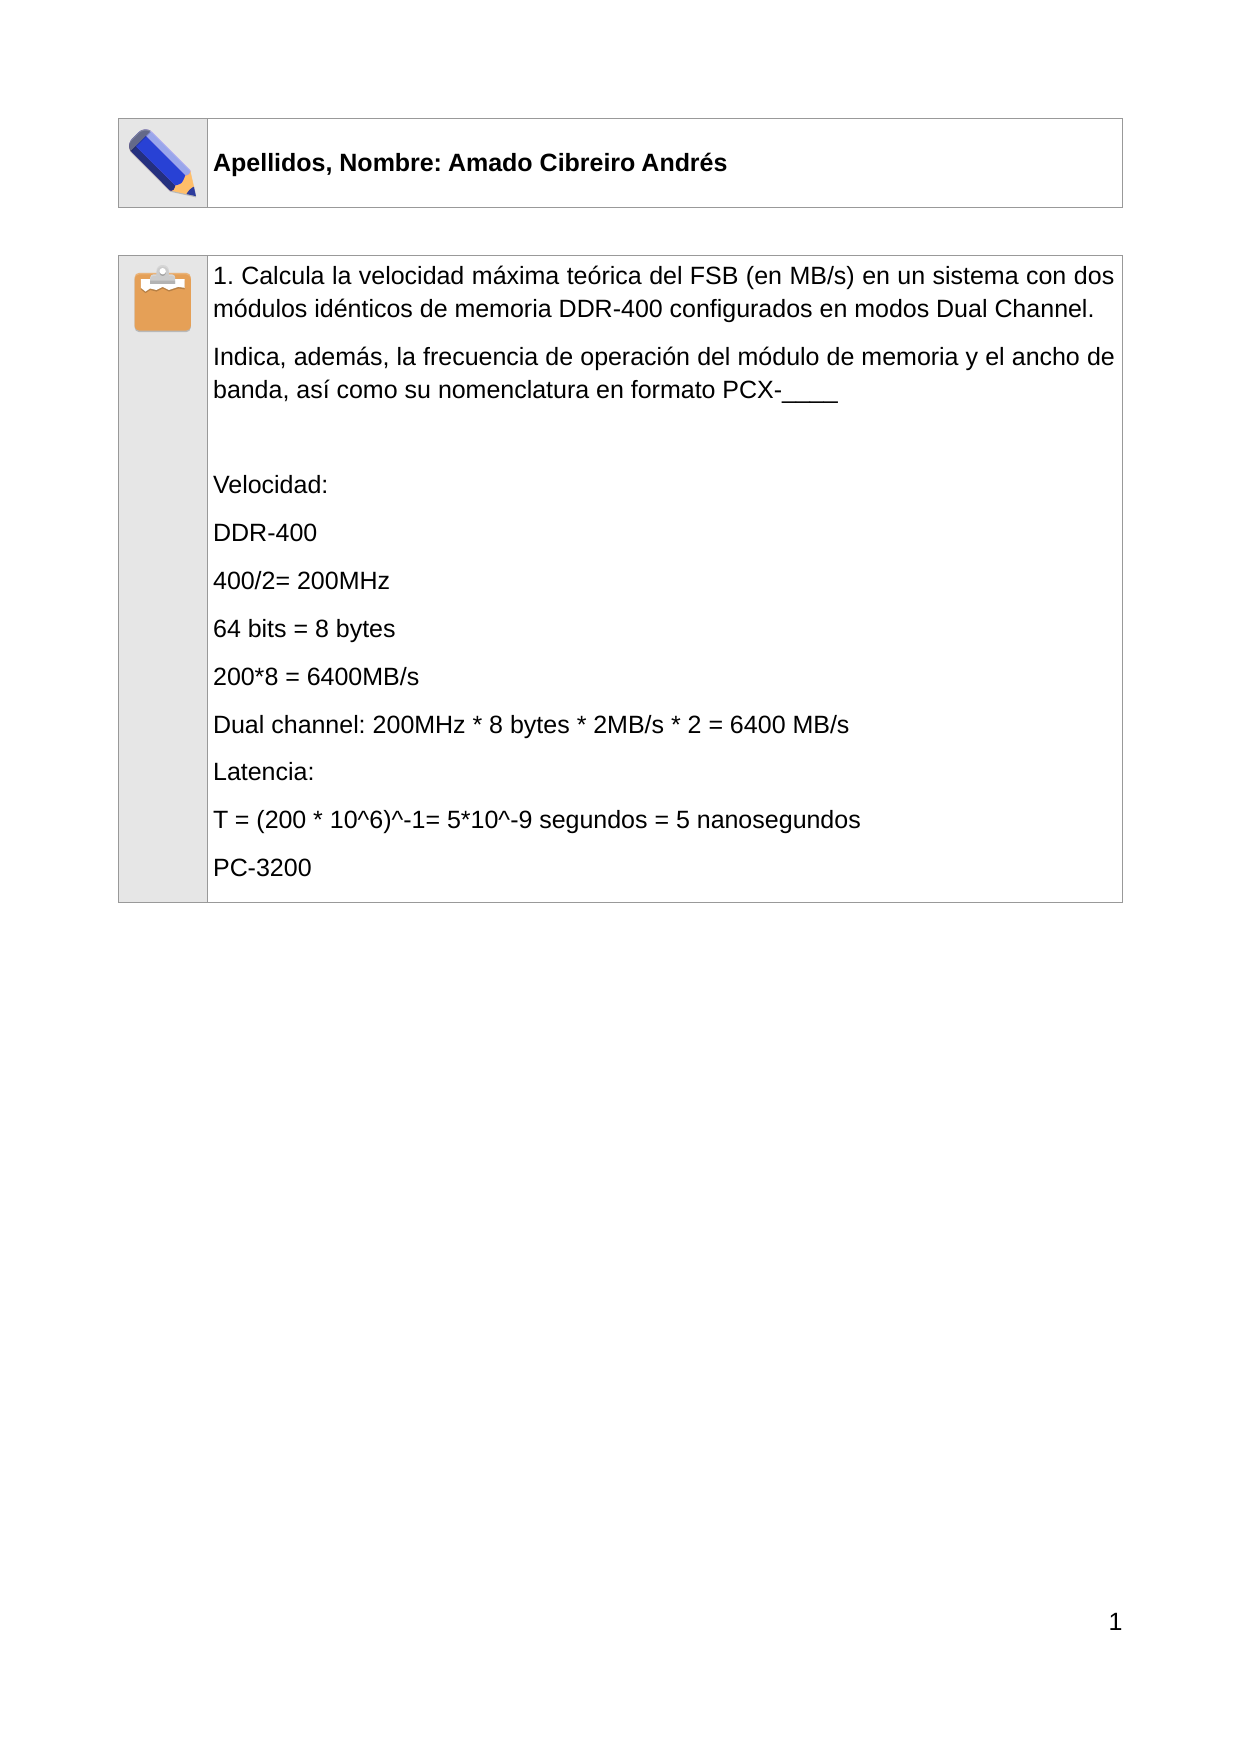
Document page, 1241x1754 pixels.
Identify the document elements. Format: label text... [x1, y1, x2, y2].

table_header [119, 119, 207, 207]
table_header [119, 256, 207, 902]
table_header Apellidos, Nombre: Amado Cibreiro Andrés [208, 119, 1122, 207]
table_header 1. Calcula la velocidad máxima teórica del FSB (en MB/s) en un sistema con dos módulos idénticos de memoria DDR-400 configurados en modos Dual Channel. Indica, además, la frecuencia de operación del módulo de memoria y el ancho de banda, así como su nomenclatura en formato PCX-____ Velocidad: DDR-400 400/2= 200MHz 64 bits = 8 bytes 200*8 = 6400MB/s Dual channel: 200MHz * 8 bytes * 2MB/s * 2 = 6400 MB/s Latencia: T = (200 * 10^6)^-1= 5*10^-9 segundos = 5 nanosegundos PC-3200 [208, 256, 1122, 902]
